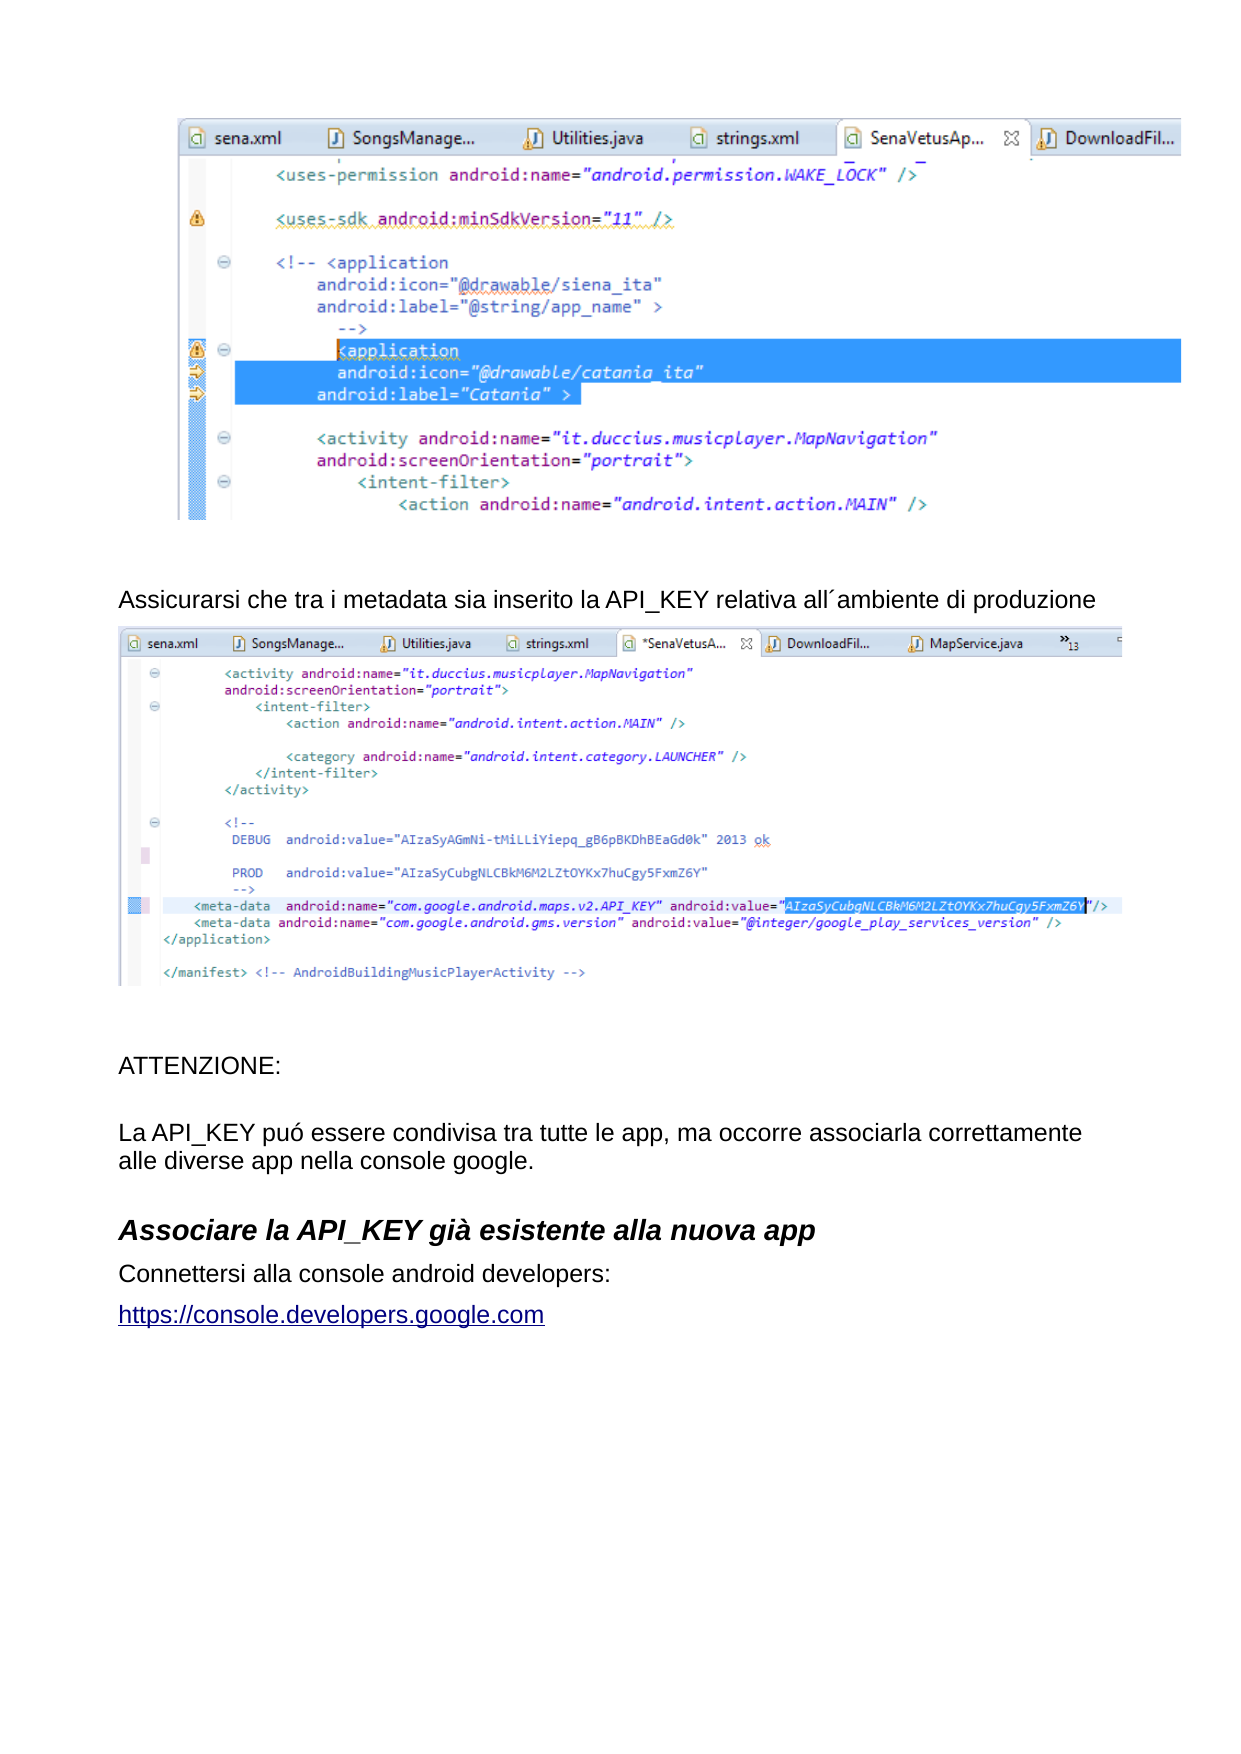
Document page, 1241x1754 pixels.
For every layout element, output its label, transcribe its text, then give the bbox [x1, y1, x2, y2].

text Connettersi alla console android developers: [118, 1259, 1122, 1287]
text https://console.developers.google.com [118, 1300, 1122, 1329]
subtitle Associare la API_KEY già esistente alla nuova app [118, 1213, 1122, 1246]
text ATTENZIONE: [118, 1051, 1122, 1080]
text Assicurarsi che tra i metadata sia inserito la API_KEY relativa all´ambiente di produzione [118, 585, 1122, 614]
text La API_KEY puó essere condivisa tra tutte le app, ma occorre associarla correttamente alle diverse app nella console google. [118, 1118, 1122, 1175]
